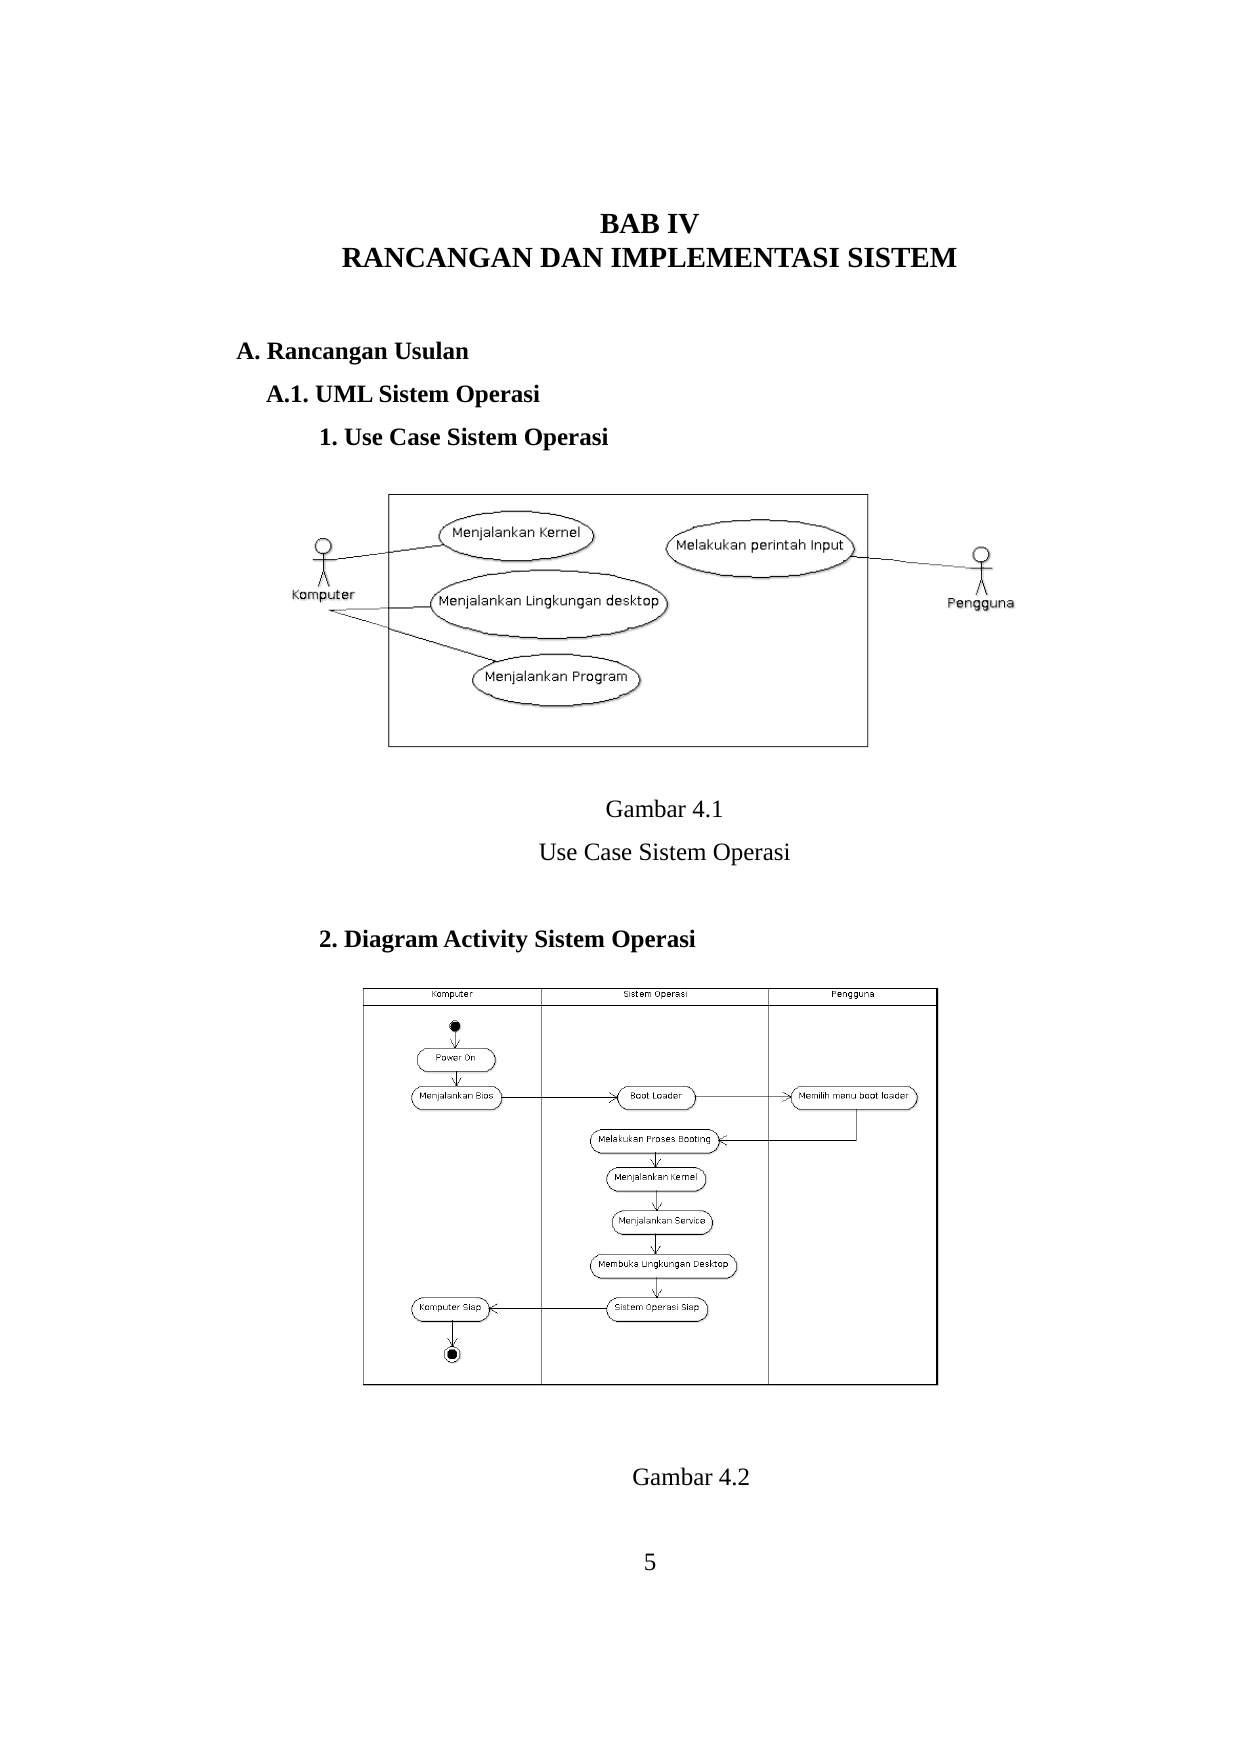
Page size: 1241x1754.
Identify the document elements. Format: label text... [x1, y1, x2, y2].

text RANCANGAN DAN IMPLEMENTASI SISTEM [236, 240, 1063, 274]
picture [274, 455, 1050, 781]
text BAB IV [236, 207, 1063, 240]
text A. Rancangan Usulan [236, 336, 1063, 365]
text 2. Diagram Activity Sistem Operasi [319, 924, 1063, 952]
text Gambar 4.1 [266, 471, 1063, 823]
text Gambar 4.2 [319, 967, 1063, 1491]
text A.1. UML Sistem Operasi [266, 379, 1063, 408]
text 1. Use Case Sistem Operasi [319, 422, 1063, 451]
text Use Case Sistem Operasi [266, 837, 1063, 866]
picture [319, 966, 980, 1449]
